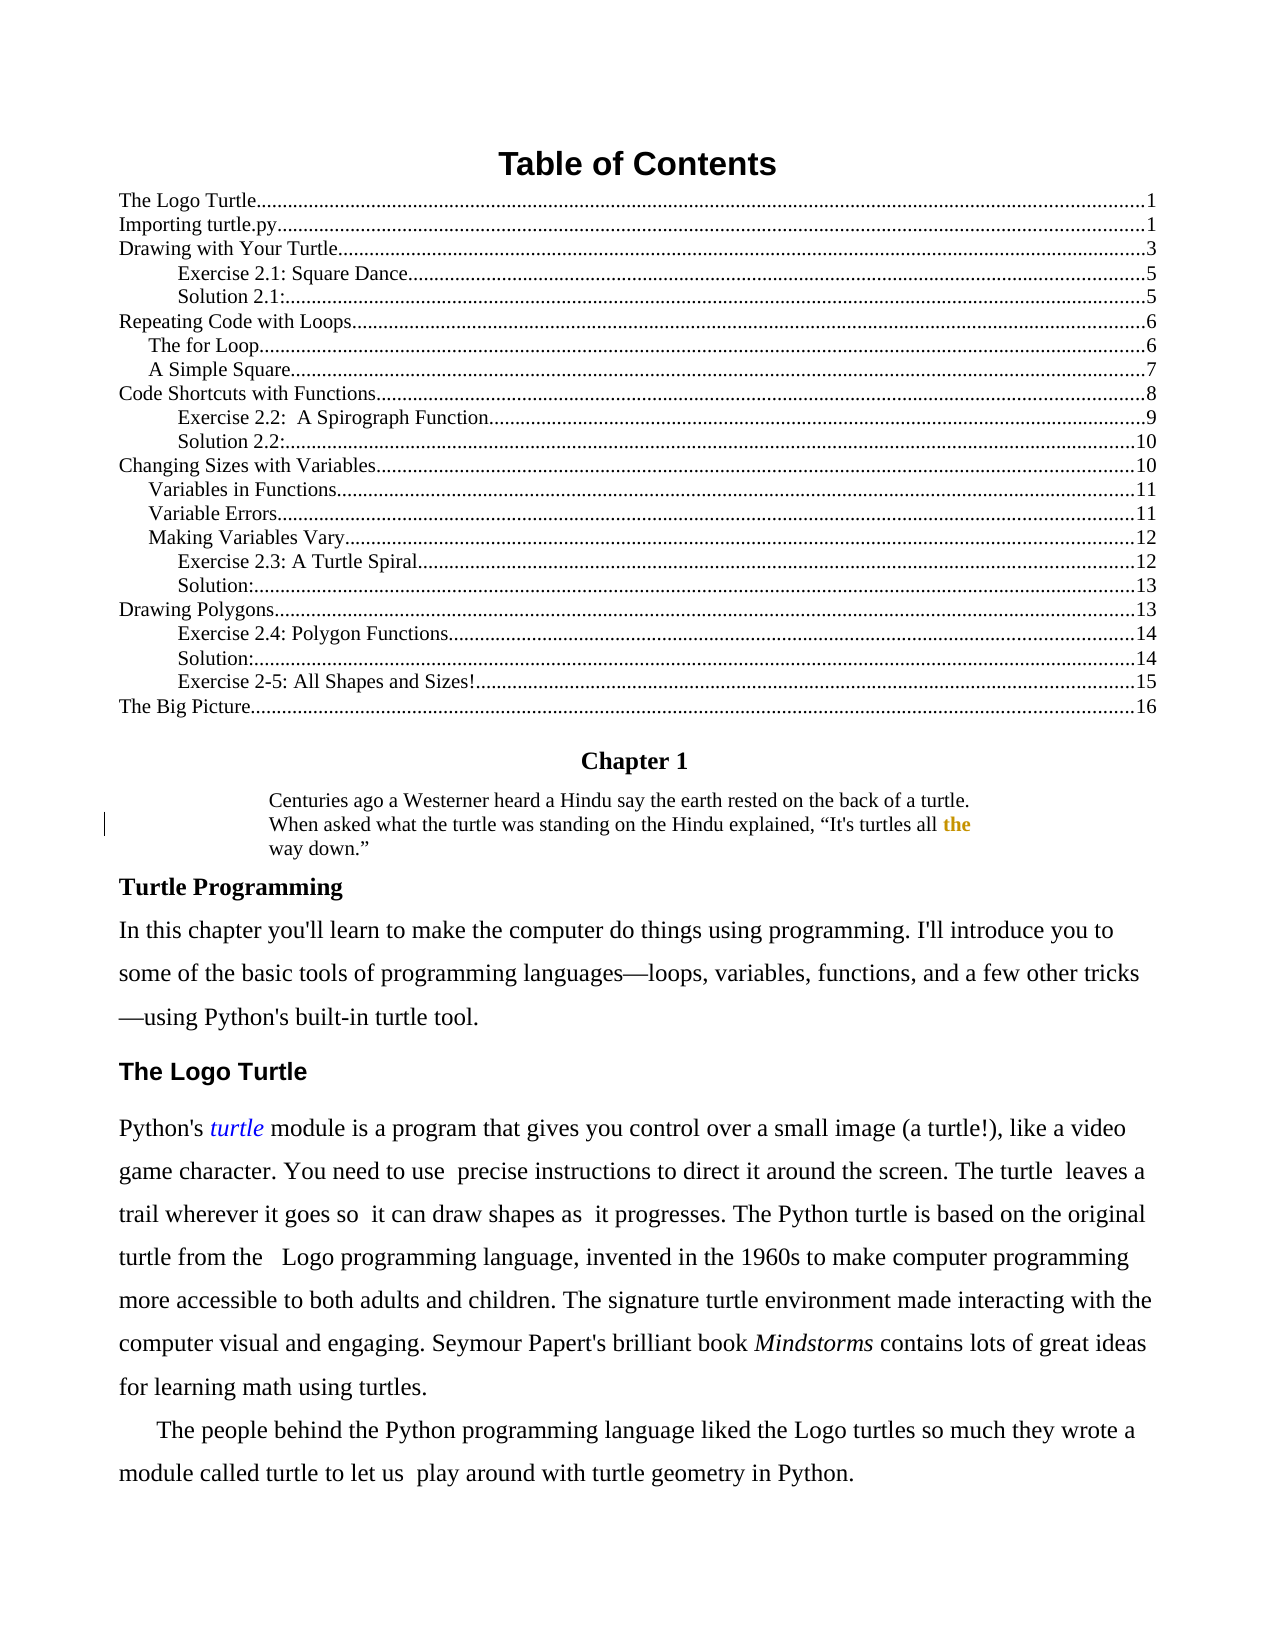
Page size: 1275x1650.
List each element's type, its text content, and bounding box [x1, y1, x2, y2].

text Solution: 13 [177, 573, 1156, 597]
text Repeating Code with Loops 6 [118, 308, 1156, 333]
text The Big Picture 16 [118, 693, 1156, 718]
text Centuries ago a Westerner heard a Hindu say the earth rested on the back of a turtle. When asked what the turtle was standing on the Hindu explained, “It's turtles all the way down.” [268, 788, 1006, 860]
text Code Shortcuts with Functions 8 [118, 381, 1156, 405]
text Python's turtle module is a program that gives you control over a small image (a turtle!), like a video game character. You need to use precise instructions to direct it around the screen. The turtle leaves a trail wherever it goes so it can draw shapes as it progresses. The Python turtle is based on the original turtle from the Logo programming language, invented in the 1960s to make computer programming more accessible to both adults and children. The signature turtle environment made interacting with the computer visual and engaging. Seymour Papert's brilliant book Mindstorms contains lots of great ideas for learning math using turtles. [118, 1113, 1156, 1400]
text Exercise 2.3: A Turtle Spiral 12 [177, 549, 1156, 573]
text A Simple Square 7 [148, 357, 1156, 381]
text Drawing Polygons 13 [118, 597, 1156, 621]
text Importing turtle.py 1 [118, 212, 1156, 236]
text The for Loop 6 [148, 333, 1156, 357]
text Variable Errors 11 [148, 501, 1156, 525]
text The Logo Turtle 1 [118, 188, 1156, 212]
text Changing Sizes with Variables 10 [118, 453, 1156, 477]
text Solution: 14 [177, 645, 1156, 669]
text Exercise 2.2: A Spirograph Function 9 [177, 405, 1156, 429]
text Chapter 1 [118, 746, 1156, 775]
text Drawing with Your Turtle 3 [118, 236, 1156, 260]
title Turtle Programming [118, 872, 1156, 901]
text Exercise 2-5: All Shapes and Sizes! 15 [177, 669, 1156, 693]
text Variables in Functions 11 [148, 477, 1156, 501]
text The Logo Turtle [118, 1057, 1156, 1086]
text Solution 2.2: 10 [177, 429, 1156, 453]
text In this chapter you'll learn to make the computer do things using programming. I'll introduce you to some of the basic tools of programming languages—loops, variables, functions, and a few other tricks—using Python's built-in turtle tool. [118, 915, 1156, 1030]
text The people behind the Python programming language liked the Logo turtles so much they wrote a module called turtle to let us play around with turtle geometry in Python. [118, 1415, 1156, 1487]
text Exercise 2.4: Polygon Functions 14 [177, 621, 1156, 645]
text Making Variables Vary 12 [148, 525, 1156, 549]
text Solution 2.1: 5 [177, 284, 1156, 308]
subtitle Table of Contents [118, 143, 1156, 182]
text Exercise 2.1: Square Dance 5 [177, 260, 1156, 284]
